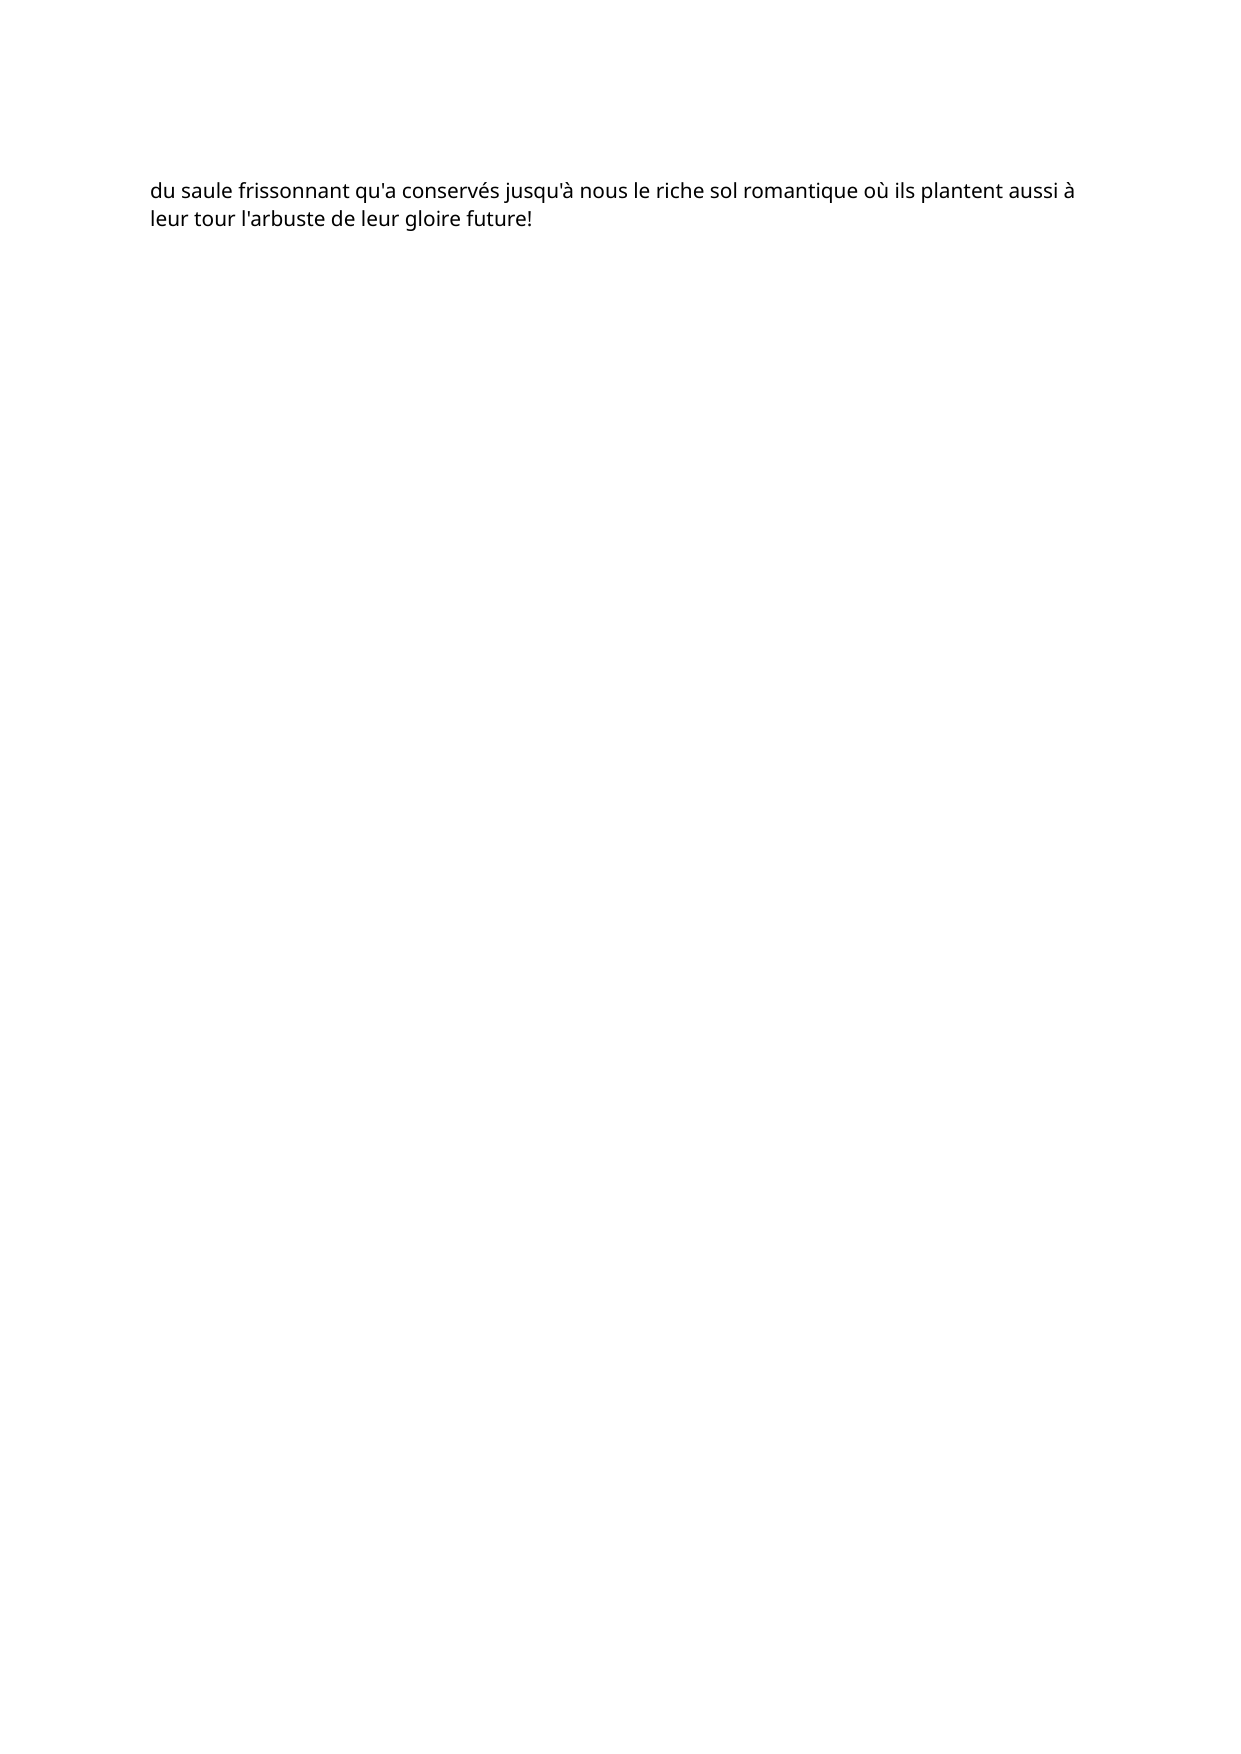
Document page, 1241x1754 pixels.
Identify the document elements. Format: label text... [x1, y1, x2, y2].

text du saule frissonnant qu'a conservés jusqu'à nous le riche sol romantique où ils plantent aussi à leur tour l'arbuste de leur gloire future! [150, 176, 1090, 233]
